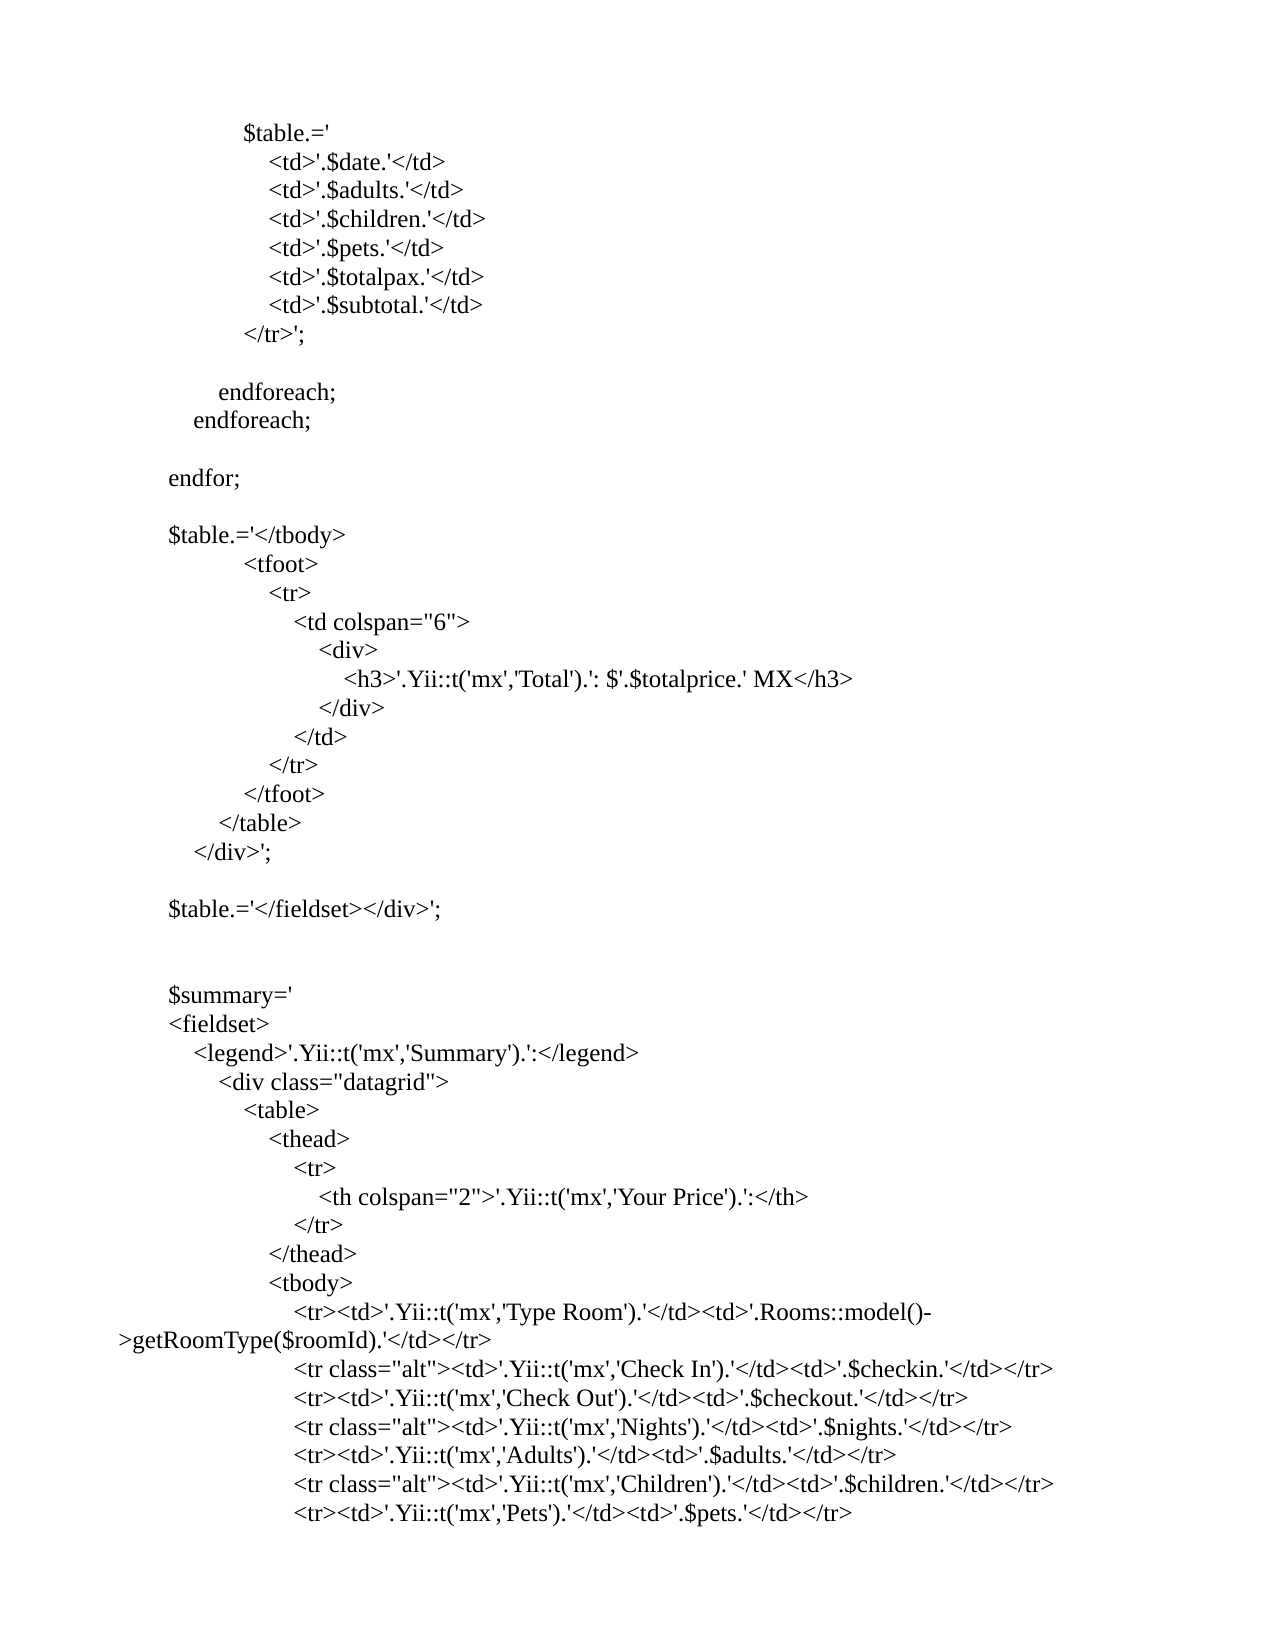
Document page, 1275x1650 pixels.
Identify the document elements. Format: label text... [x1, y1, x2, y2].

text <fieldset> [118, 1009, 1157, 1038]
text </div> [118, 693, 1157, 722]
text endforeach; [118, 377, 1157, 406]
text <tr><td>'.Yii::t('mx','Type Room').'</td><td>'.Rooms::model()->getRoomType($roomId).'</td></tr> [118, 1297, 1157, 1354]
text </table> [118, 808, 1157, 837]
text $table.='</tbody> [118, 521, 1157, 549]
text <tfoot> [118, 549, 1157, 578]
text <tbody> [118, 1268, 1157, 1297]
text </td> [118, 722, 1157, 751]
text <th colspan="2">'.Yii::t('mx','Your Price').':</th> [118, 1182, 1157, 1211]
text <legend>'.Yii::t('mx','Summary').':</legend> [118, 1038, 1157, 1067]
text <td>'.$pets.'</td> [118, 233, 1157, 262]
text <tr><td>'.Yii::t('mx','Pets').'</td><td>'.$pets.'</td></tr> [118, 1498, 1157, 1527]
text <td>'.$adults.'</td> [118, 176, 1157, 204]
text <tr> [118, 578, 1157, 607]
text </thead> [118, 1239, 1157, 1268]
text <td colspan="6"> [118, 607, 1157, 636]
text </tr>'; [118, 319, 1157, 348]
text <tr class="alt"><td>'.Yii::t('mx','Nights').'</td><td>'.$nights.'</td></tr> [118, 1412, 1157, 1441]
text <table> [118, 1096, 1157, 1124]
text </tr> [118, 751, 1157, 779]
text <td>'.$children.'</td> [118, 204, 1157, 233]
text <tr> [118, 1153, 1157, 1182]
text <td>'.$date.'</td> [118, 147, 1157, 176]
text <tr class="alt"><td>'.Yii::t('mx','Children').'</td><td>'.$children.'</td></tr> [118, 1469, 1157, 1498]
text <div class="datagrid"> [118, 1067, 1157, 1096]
text <tr><td>'.Yii::t('mx','Adults').'</td><td>'.$adults.'</td></tr> [118, 1441, 1157, 1469]
text $table.=' [118, 118, 1157, 147]
text <tr><td>'.Yii::t('mx','Check Out').'</td><td>'.$checkout.'</td></tr> [118, 1383, 1157, 1412]
text $summary=' [118, 981, 1157, 1009]
text <h3>'.Yii::t('mx','Total').': $'.$totalprice.' MX</h3> [118, 664, 1157, 693]
text </div>'; [118, 837, 1157, 866]
text endforeach; [118, 406, 1157, 434]
text $table.='</fieldset></div>'; [118, 894, 1157, 923]
text endfor; [118, 463, 1157, 492]
text <td>'.$totalpax.'</td> [118, 262, 1157, 291]
text <tr class="alt"><td>'.Yii::t('mx','Check In').'</td><td>'.$checkin.'</td></tr> [118, 1354, 1157, 1383]
text <td>'.$subtotal.'</td> [118, 291, 1157, 319]
text <div> [118, 636, 1157, 664]
text <thead> [118, 1124, 1157, 1153]
text </tr> [118, 1211, 1157, 1239]
text </tfoot> [118, 779, 1157, 808]
